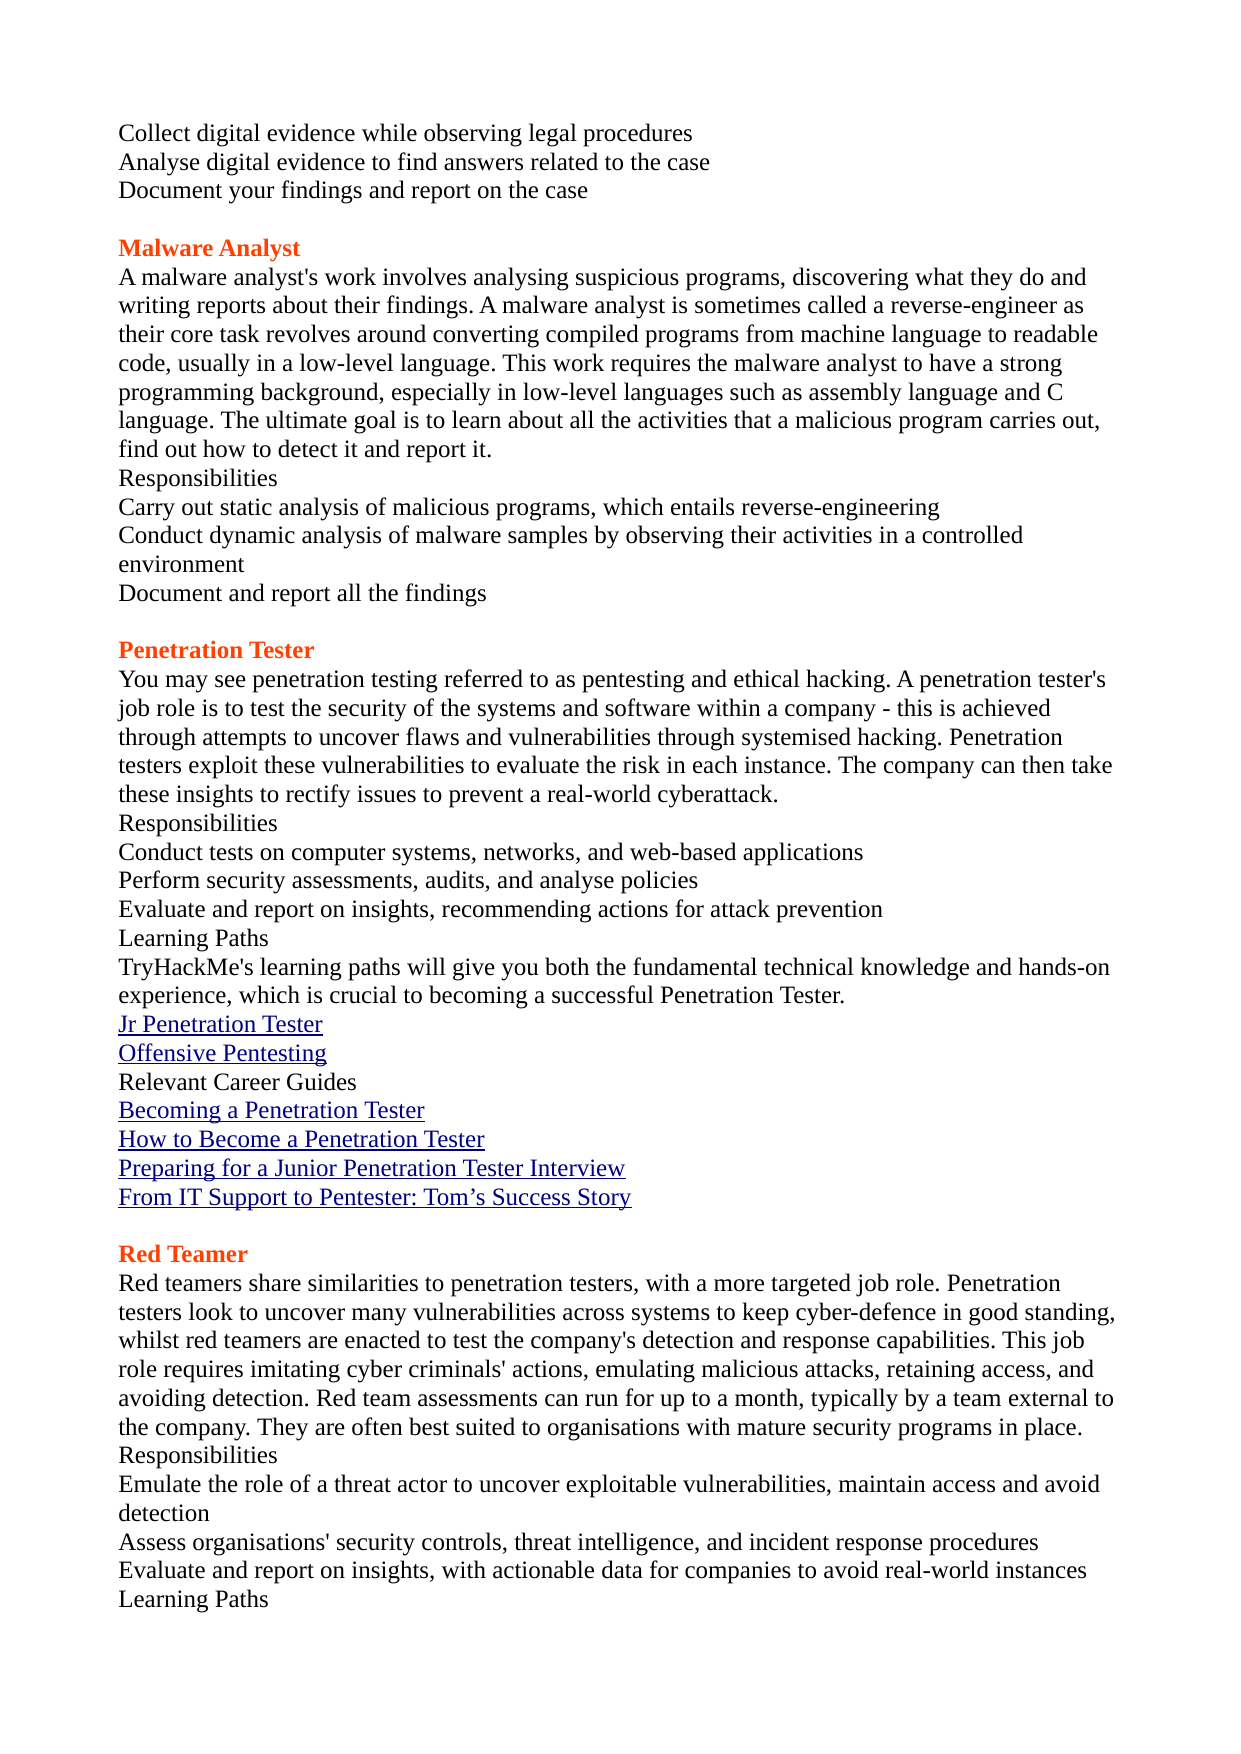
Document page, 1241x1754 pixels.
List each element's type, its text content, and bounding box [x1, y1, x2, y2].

text Red teamers share similarities to penetration testers, with a more targeted job role. Penetration testers look to uncover many vulnerabilities across systems to keep cyber-defence in good standing, whilst red teamers are enacted to test the company's detection and response capabilities. This job role requires imitating cyber criminals' actions, emulating malicious attacks, retaining access, and avoiding detection. Red team assessments can run for up to a month, typically by a team external to the company. They are often best suited to organisations with mature security programs in place. [118, 1268, 1122, 1441]
text Perform security assessments, audits, and analyse policies [118, 866, 1122, 894]
text Penetration Tester [118, 636, 1122, 664]
text Red Teamer [118, 1239, 1122, 1268]
text Responsibilities [118, 1441, 1122, 1469]
text Offensive Pentesting [118, 1038, 1122, 1067]
text Carry out static analysis of malicious programs, which entails reverse-engineering [118, 492, 1122, 521]
text Jr Penetration Tester [118, 1009, 1122, 1038]
text Document your findings and report on the case [118, 176, 1122, 204]
text How to Become a Penetration Tester [118, 1124, 1122, 1153]
text Malware Analyst [118, 233, 1122, 262]
text Responsibilities [118, 463, 1122, 492]
text TryHackMe's learning paths will give you both the fundamental technical knowledge and hands-on experience, which is crucial to becoming a successful Penetration Tester. [118, 952, 1122, 1009]
text Document and report all the findings [118, 578, 1122, 607]
text Evaluate and report on insights, with actionable data for companies to avoid real-world instances [118, 1556, 1122, 1584]
text Collect digital evidence while observing legal procedures [118, 118, 1122, 147]
text Learning Paths [118, 923, 1122, 952]
text Assess organisations' security controls, threat intelligence, and incident response procedures [118, 1527, 1122, 1556]
text From IT Support to Pentester: Tom’s Success Story [118, 1182, 1122, 1211]
text Emulate the role of a threat actor to uncover exploitable vulnerabilities, maintain access and avoid detection [118, 1469, 1122, 1527]
text Analyse digital evidence to find answers related to the case [118, 147, 1122, 176]
text Relevant Career Guides [118, 1067, 1122, 1096]
text Evaluate and report on insights, recommending actions for attack prevention [118, 894, 1122, 923]
text Preparing for a Junior Penetration Tester Interview [118, 1153, 1122, 1182]
text Conduct tests on computer systems, networks, and web-based applications [118, 837, 1122, 866]
text A malware analyst's work involves analysing suspicious programs, discovering what they do and writing reports about their findings. A malware analyst is sometimes called a reverse-engineer as their core task revolves around converting compiled programs from machine language to readable code, usually in a low-level language. This work requires the malware analyst to have a strong programming background, especially in low-level languages such as assembly language and C language. The ultimate goal is to learn about all the activities that a malicious program carries out, find out how to detect it and report it. [118, 262, 1122, 463]
text Responsibilities [118, 808, 1122, 837]
text You may see penetration testing referred to as pentesting and ethical hacking. A penetration tester's job role is to test the security of the systems and software within a company - this is achieved through attempts to uncover flaws and vulnerabilities through systemised hacking. Penetration testers exploit these vulnerabilities to evaluate the risk in each instance. The company can then take these insights to rectify issues to prevent a real-world cyberattack. [118, 664, 1122, 808]
text Conduct dynamic analysis of malware samples by observing their activities in a controlled environment [118, 521, 1122, 578]
text Becoming a Penetration Tester [118, 1096, 1122, 1124]
text Learning Paths [118, 1584, 1122, 1613]
